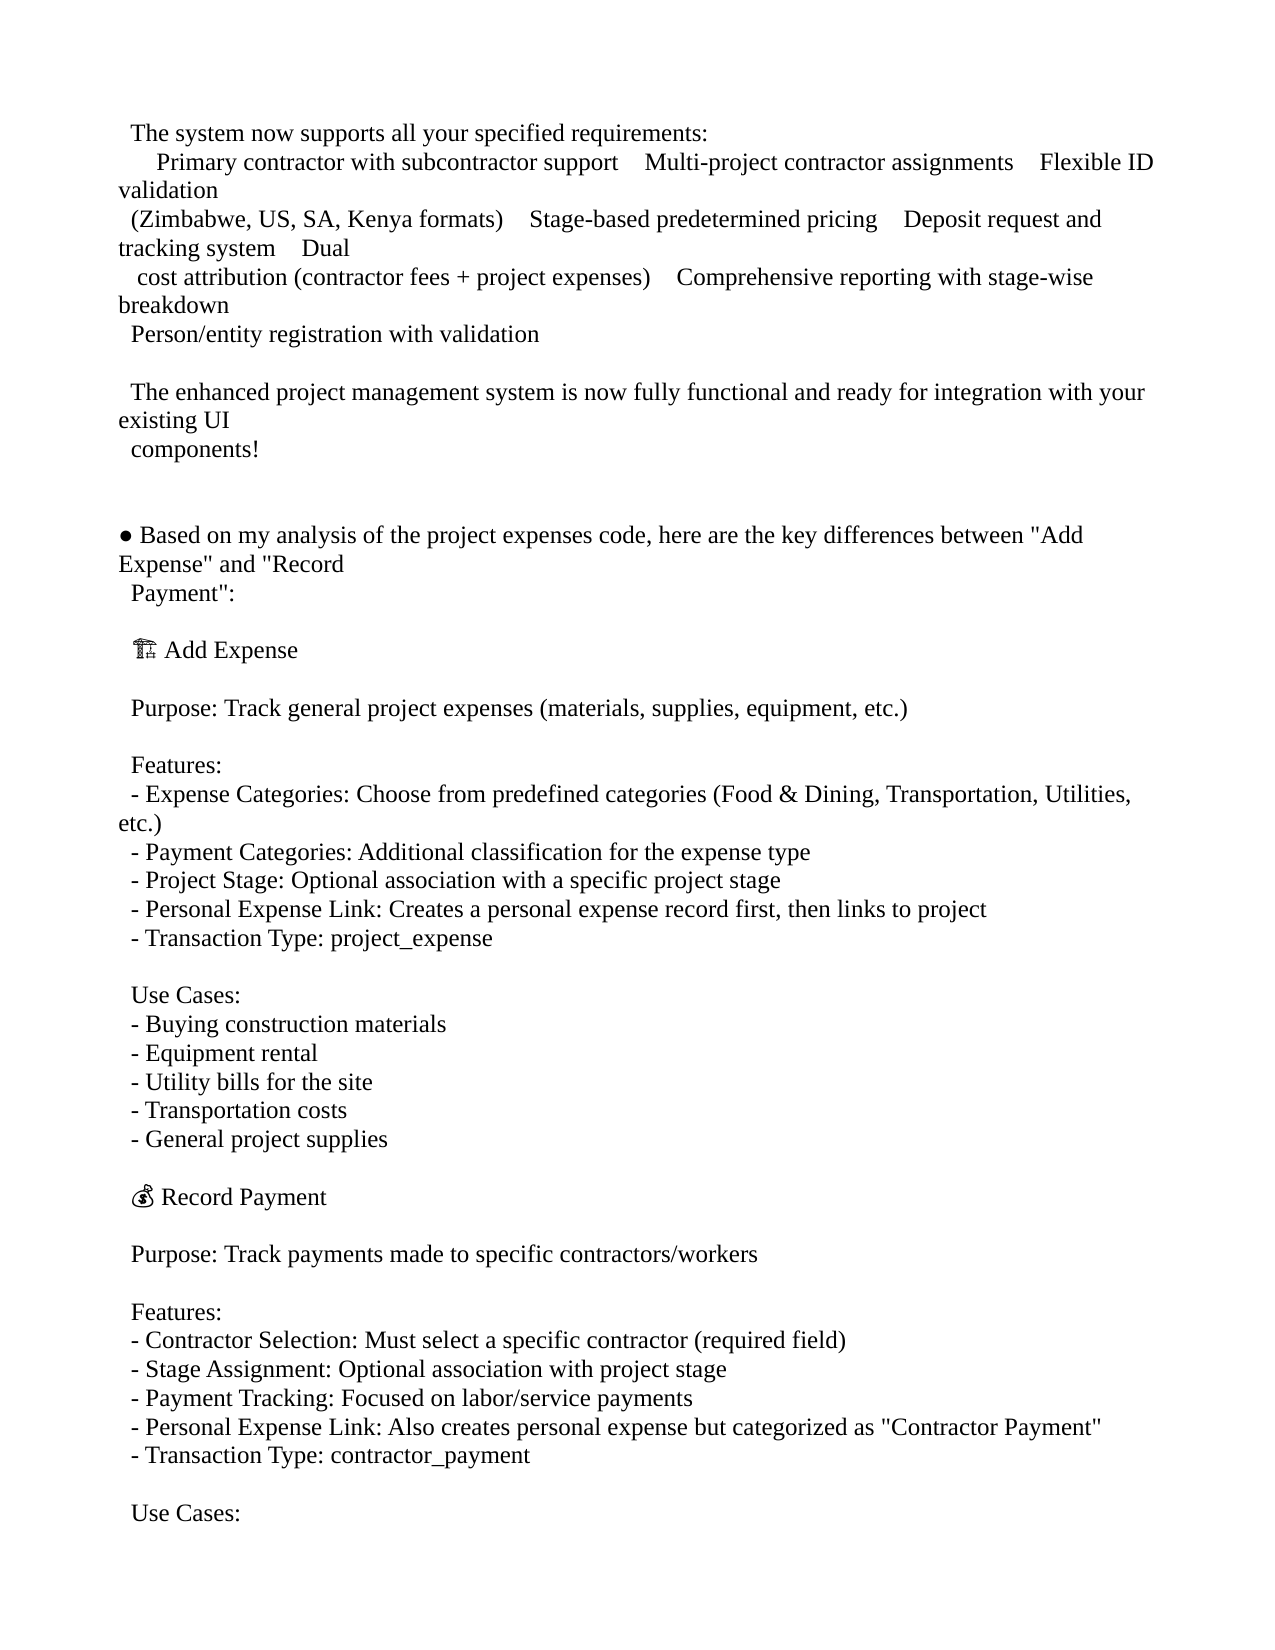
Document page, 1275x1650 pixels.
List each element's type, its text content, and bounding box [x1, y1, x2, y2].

text - Expense Categories: Choose from predefined categories (Food & Dining, Transportation, Utilities, etc.) [118, 779, 1157, 837]
text ● Based on my analysis of the project expenses code, here are the key differences between "Add Expense" and "Record [118, 521, 1157, 578]
text - Buying construction materials [118, 1009, 1157, 1038]
text - Equipment rental [118, 1038, 1157, 1067]
text Payment": [118, 578, 1157, 607]
text - Payment Tracking: Focused on labor/service payments [118, 1383, 1157, 1412]
text - Project Stage: Optional association with a specific project stage [118, 866, 1157, 894]
text Purpose: Track payments made to specific contractors/workers [118, 1239, 1157, 1268]
text ✅ Primary contractor with subcontractor support✅ Multi-project contractor assignments✅ Flexible ID validation [118, 147, 1157, 204]
text - Personal Expense Link: Also creates personal expense but categorized as "Contractor Payment" [118, 1412, 1157, 1441]
text 🏗️ Add Expense [118, 636, 1157, 664]
text - Transaction Type: project_expense [118, 923, 1157, 952]
text - Personal Expense Link: Creates a personal expense record first, then links to project [118, 894, 1157, 923]
text The system now supports all your specified requirements: [118, 118, 1157, 147]
text (Zimbabwe, US, SA, Kenya formats)✅ Stage-based predetermined pricing✅ Deposit request and tracking system✅ Dual [118, 204, 1157, 262]
text The enhanced project management system is now fully functional and ready for integration with your existing UI [118, 377, 1157, 434]
text 💰 Record Payment [118, 1182, 1157, 1211]
text - General project supplies [118, 1124, 1157, 1153]
text - Transaction Type: contractor_payment [118, 1441, 1157, 1469]
text - Utility bills for the site [118, 1067, 1157, 1096]
text Person/entity registration with validation [118, 319, 1157, 348]
text - Transportation costs [118, 1096, 1157, 1124]
text Use Cases: [118, 981, 1157, 1009]
text Features: [118, 1297, 1157, 1326]
text cost attribution (contractor fees + project expenses)✅ Comprehensive reporting with stage-wise breakdown✅ [118, 262, 1157, 319]
text components! [118, 434, 1157, 463]
text Purpose: Track general project expenses (materials, supplies, equipment, etc.) [118, 693, 1157, 722]
text - Payment Categories: Additional classification for the expense type [118, 837, 1157, 866]
text Features: [118, 751, 1157, 779]
text - Contractor Selection: Must select a specific contractor (required field) [118, 1326, 1157, 1354]
text - Stage Assignment: Optional association with project stage [118, 1354, 1157, 1383]
text Use Cases: [118, 1498, 1157, 1527]
